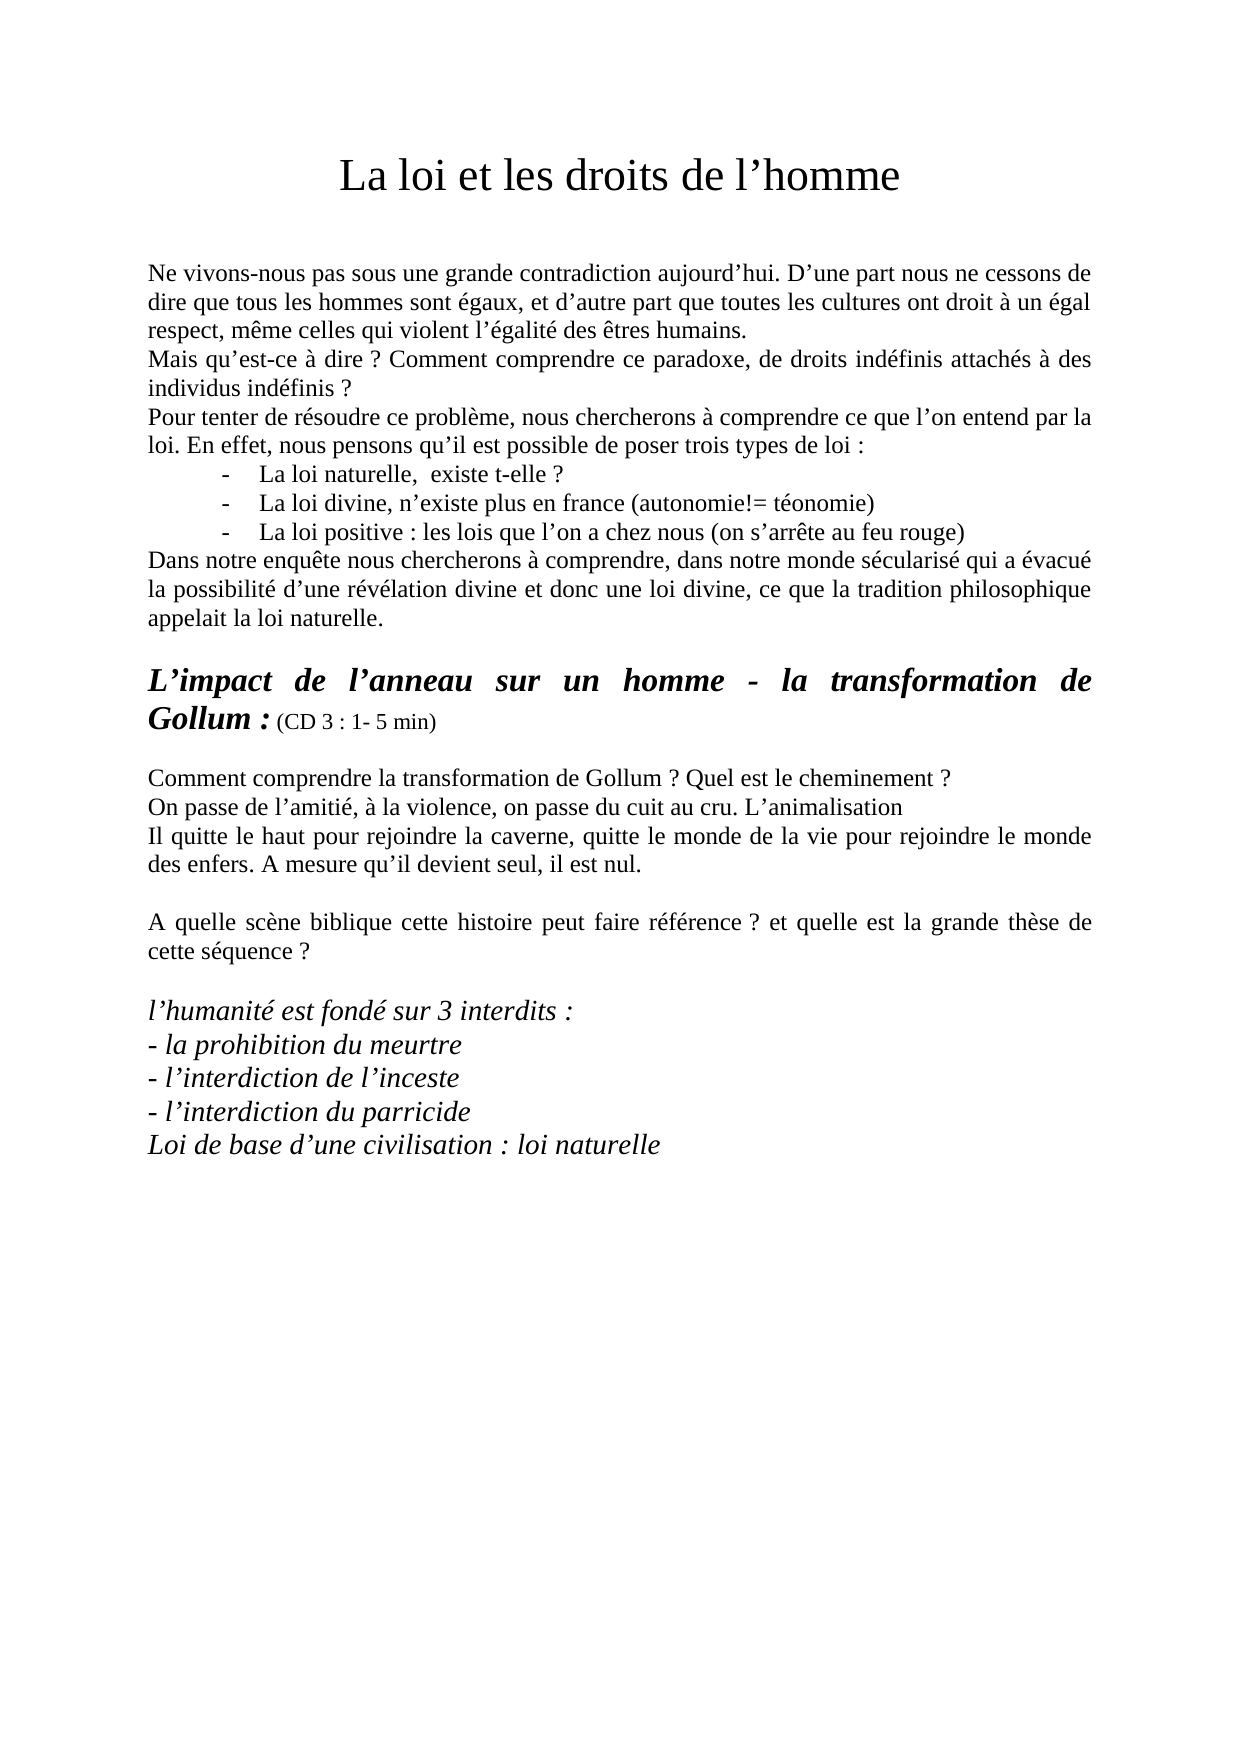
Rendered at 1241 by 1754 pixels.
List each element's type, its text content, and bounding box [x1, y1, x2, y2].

text - l’interdiction de l’inceste [148, 1060, 1093, 1094]
text L’impact de l’anneau sur un homme - la transformation de Gollum : (CD 3 : 1- 5 min) [148, 660, 1093, 737]
text Comment comprendre la transformation de Gollum ? Quel est le cheminement ? [148, 763, 1093, 792]
text - l’interdiction du parricide [148, 1094, 1093, 1127]
list La loi divine, n’existe plus en france (autonomie!= téonomie) [221, 488, 1093, 517]
text La loi et les droits de l’homme [148, 148, 1093, 200]
text Dans notre enquête nous chercherons à comprendre, dans notre monde sécularisé qui a évacué la possibilité d’une révélation divine et donc une loi divine, ce que la tradition philosophique appelait la loi naturelle. [148, 545, 1093, 632]
text Loi de base d’une civilisation : loi naturelle [148, 1127, 1093, 1161]
text l’humanité est fondé sur 3 interdits : [148, 993, 1093, 1027]
text Il quitte le haut pour rejoindre la caverne, quitte le monde de la vie pour rejoindre le monde des enfers. A mesure qu’il devient seul, il est nul. [148, 821, 1093, 878]
text Pour tenter de résoudre ce problème, nous chercherons à comprendre ce que l’on entend par la loi. En effet, nous pensons qu’il est possible de poser trois types de loi : [148, 402, 1093, 459]
list La loi naturelle, existe t-elle ? [221, 459, 1093, 488]
text Ne vivons-nous pas sous une grande contradiction aujourd’hui. D’une part nous ne cessons de dire que tous les hommes sont égaux, et d’autre part que toutes les cultures ont droit à un égal respect, même celles qui violent l’égalité des êtres humains. [148, 258, 1093, 344]
list La loi positive : les lois que l’on a chez nous (on s’arrête au feu rouge) [221, 517, 1093, 545]
text Mais qu’est-ce à dire ? Comment comprendre ce paradoxe, de droits indéfinis attachés à des individus indéfinis ? [148, 344, 1093, 402]
text On passe de l’amitié, à la violence, on passe du cuit au cru. L’animalisation [148, 792, 1093, 821]
text - la prohibition du meurtre [148, 1027, 1093, 1060]
text A quelle scène biblique cette histoire peut faire référence ? et quelle est la grande thèse de cette séquence ? [148, 907, 1093, 964]
